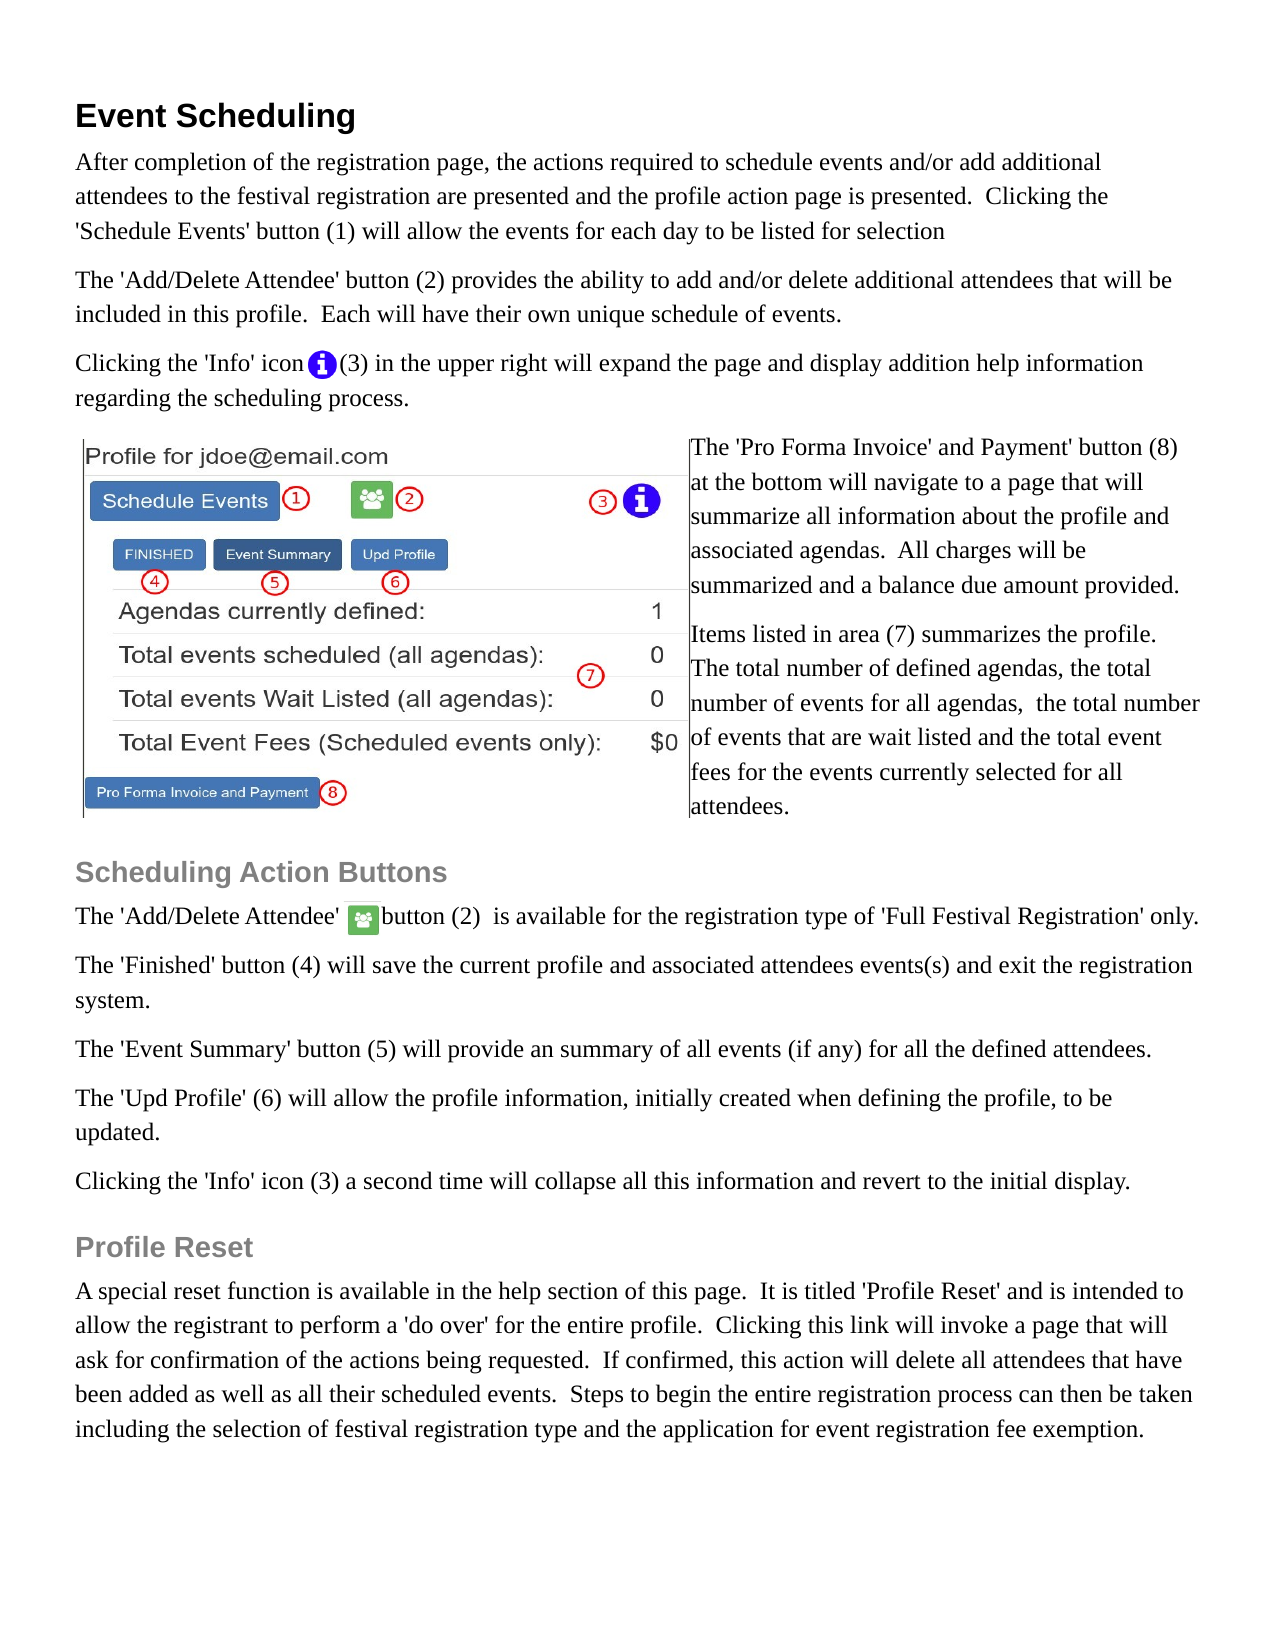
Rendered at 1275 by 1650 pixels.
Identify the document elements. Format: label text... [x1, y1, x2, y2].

text The 'Finished' button (4) will save the current profile and associated attendees events(s) and exit the registration system. [75, 950, 1200, 1013]
text Clicking the 'Info' icon (3) in the upper right will expand the page and display addition help information regarding the scheduling process. [75, 348, 1200, 412]
picture [305, 347, 340, 380]
subtitle Event Scheduling [75, 96, 1200, 134]
text The 'Event Summary' button (5) will provide an summary of all events (if any) for all the defined attendees. [75, 1034, 1200, 1062]
subtitle Scheduling Action Buttons [75, 855, 1200, 889]
subtitle Profile Reset [75, 1230, 1200, 1263]
picture [82, 439, 691, 818]
picture [343, 901, 382, 939]
text The 'Add/Delete Attendee' [75, 901, 343, 930]
text button (2) is available for the registration type of 'Full Festival Registration' only. [382, 901, 1200, 930]
text The 'Pro Forma Invoice' and Payment' button (8) at the bottom will navigate to a page that will summarize all information about the profile and associated agendas. All charges will be summarized and a balance due amount provided. [75, 432, 1200, 599]
text Clicking the 'Info' icon (3) a second time will collapse all this information and revert to the initial display. [75, 1166, 1200, 1195]
text After completion of the registration page, the actions required to schedule events and/or add additional attendees to the festival registration are presented and the profile action page is presented. Clicking the 'Schedule Events' button (1) will allow the events for each day to be listed for selection [75, 147, 1200, 245]
text The 'Upd Profile' (6) will allow the profile information, initially created when defining the profile, to be updated. [75, 1083, 1200, 1146]
text A special reset function is available in the help section of this page. It is titled 'Profile Reset' and is intended to allow the registrant to perform a 'do over' for the entire profile. Clicking this link will invoke a page that will ask for confirmation of the actions being requested. If confirmed, this action will delete all attendees that have been added as well as all their scheduled events. Steps to begin the entire registration process can then be taken including the selection of festival registration type and the application for event registration fee exemption. [75, 1276, 1200, 1443]
text The 'Add/Delete Attendee' button (2) provides the ability to add and/or delete additional attendees that will be included in this profile. Each will have their own unique schedule of events. [75, 265, 1200, 328]
text Items listed in area (7) summarizes the profile. The total number of defined agendas, the total number of events for all agendas, the total number of events that are wait listed and the total event fees for the events currently selected for all attendees. [75, 619, 1200, 820]
